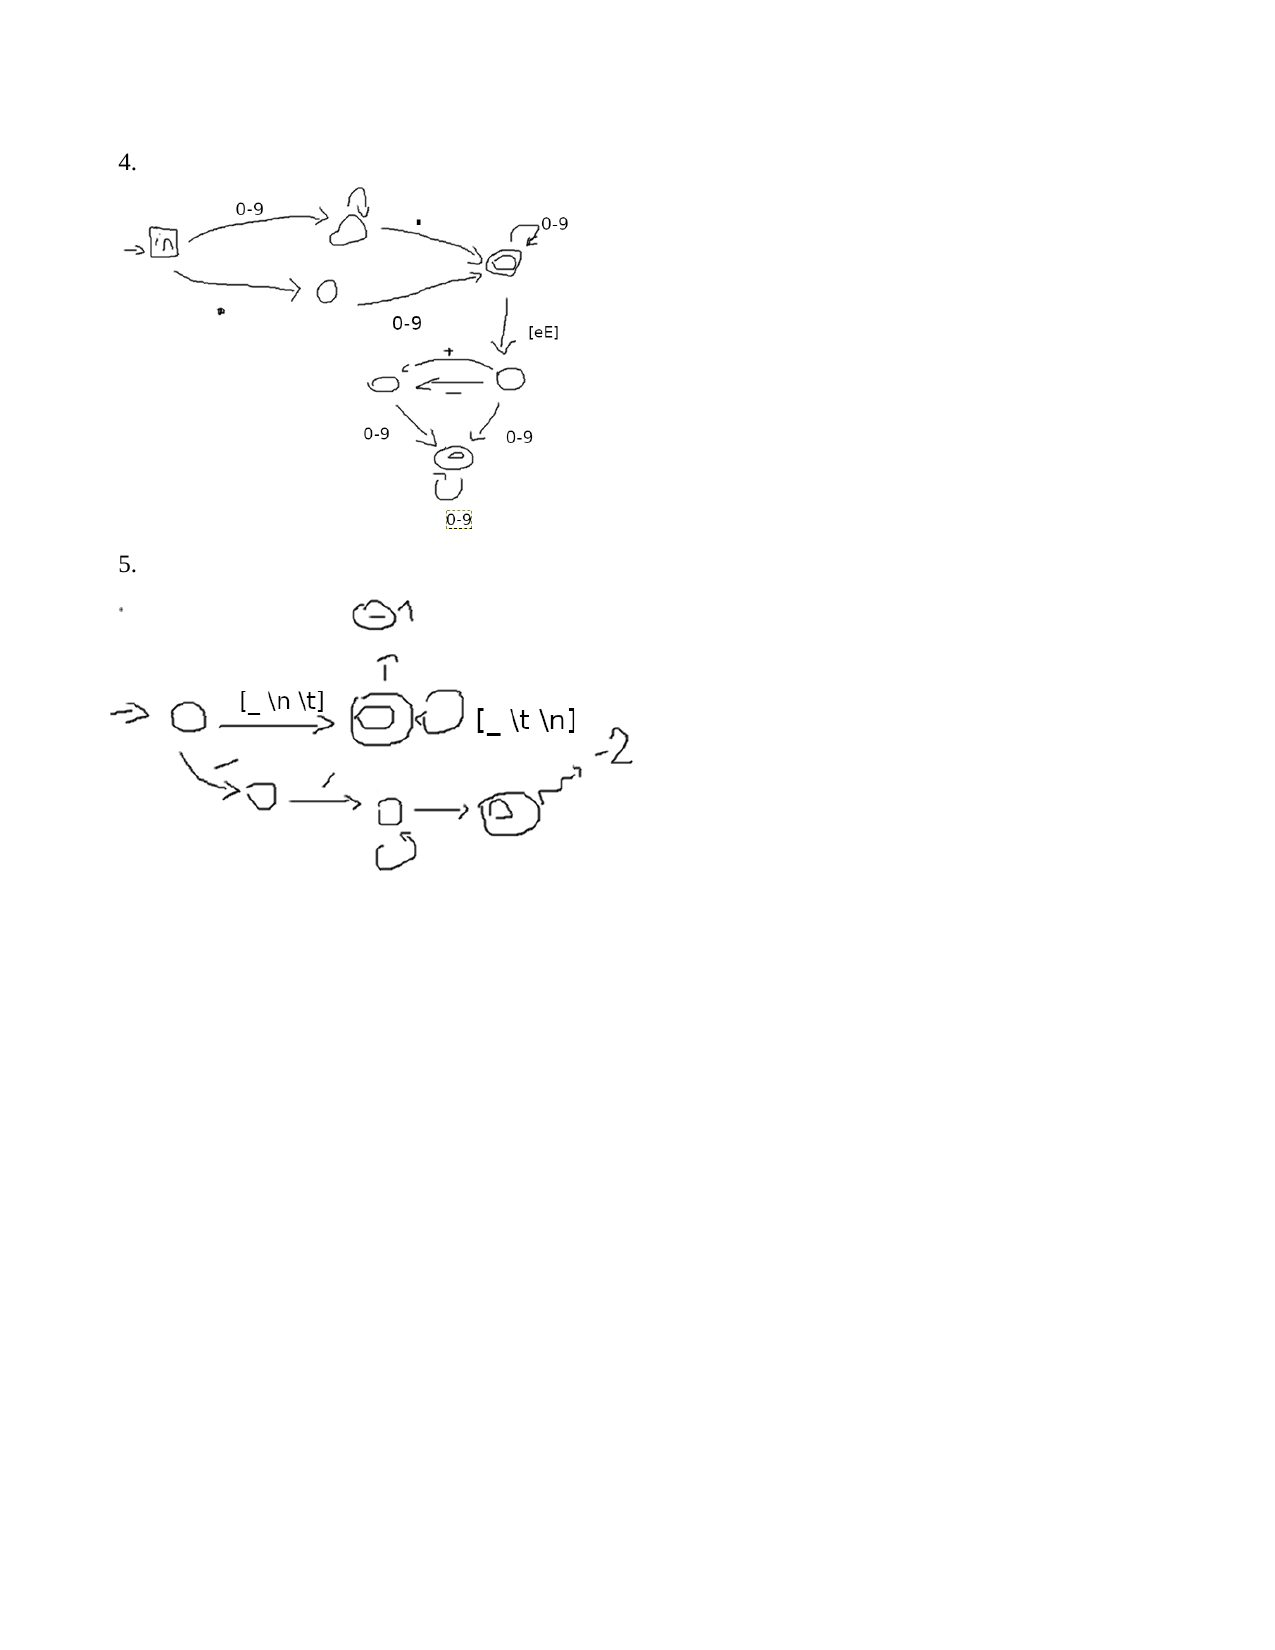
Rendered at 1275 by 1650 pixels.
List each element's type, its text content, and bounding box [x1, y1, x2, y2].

text 4. [118, 147, 1157, 176]
picture [120, 175, 578, 538]
picture [110, 582, 659, 897]
text 5. [118, 549, 1157, 578]
